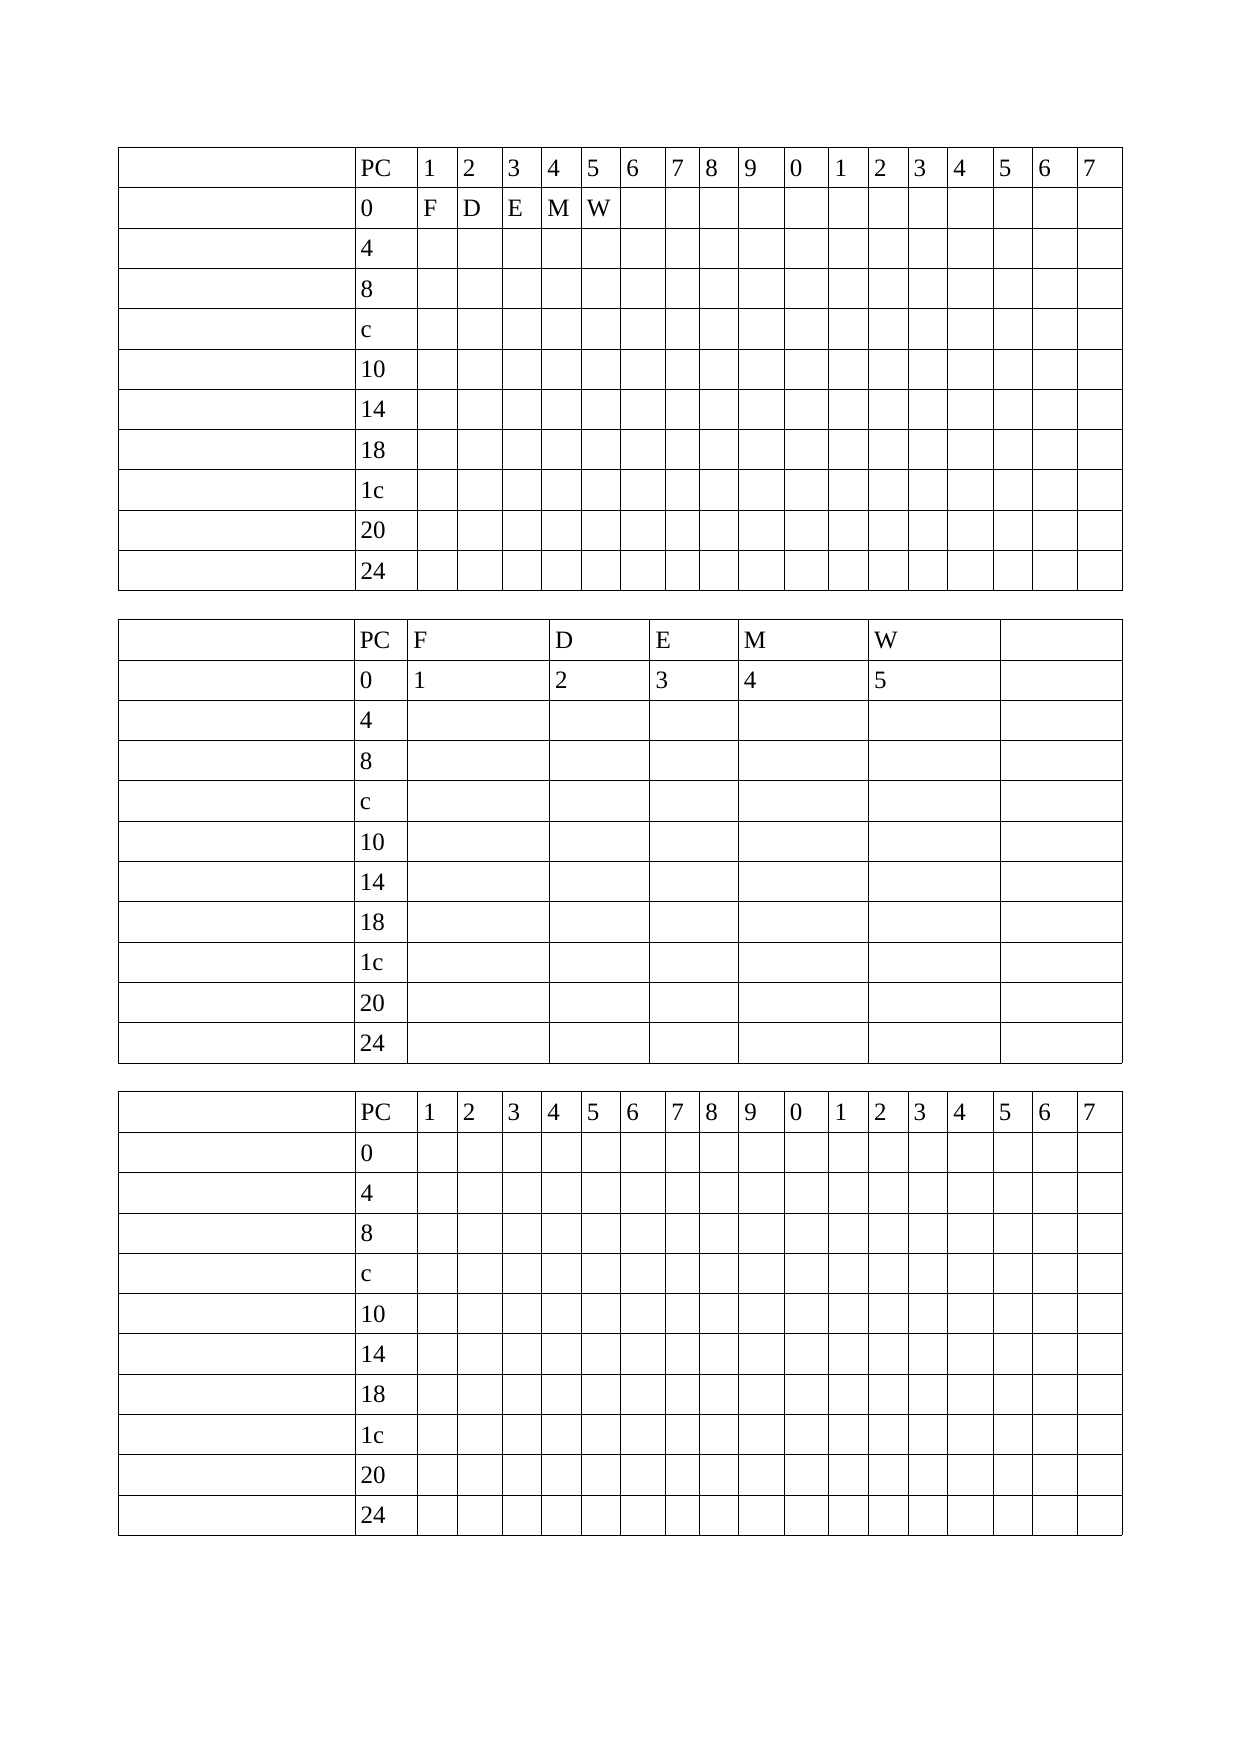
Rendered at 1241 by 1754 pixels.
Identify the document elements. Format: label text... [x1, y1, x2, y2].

table_cell [909, 430, 947, 469]
table_cell [1033, 1375, 1077, 1414]
table_cell M [542, 188, 581, 227]
table_cell [119, 661, 354, 700]
table_cell [550, 741, 649, 780]
table_cell [666, 1254, 699, 1293]
table_cell 18 [355, 902, 407, 942]
table_cell [829, 1455, 868, 1494]
table_cell [948, 309, 993, 348]
table_cell [785, 350, 828, 389]
table_cell [1033, 511, 1077, 550]
table_cell [503, 1214, 541, 1253]
table_cell [666, 1173, 699, 1212]
table_cell [909, 188, 947, 227]
table_cell [458, 1455, 502, 1494]
table_cell [994, 1254, 1032, 1293]
table_cell 8 [355, 741, 407, 780]
table_cell [458, 1294, 502, 1333]
table_cell [621, 470, 665, 510]
table_cell [650, 701, 738, 740]
table_cell [869, 701, 1000, 740]
table_cell [994, 1496, 1032, 1535]
table_cell [666, 188, 699, 227]
table_cell [869, 902, 1000, 942]
table_cell [869, 269, 908, 308]
table_cell [1078, 269, 1122, 308]
table_cell [948, 1173, 993, 1212]
table_cell [582, 390, 620, 429]
table_header PC [356, 148, 417, 187]
table_cell [650, 781, 738, 821]
table_cell [1033, 1254, 1077, 1293]
table_cell [119, 1496, 355, 1535]
table_cell [542, 269, 581, 308]
table_cell [1033, 309, 1077, 348]
table_cell 14 [355, 862, 407, 901]
table_cell [909, 309, 947, 348]
table_cell [666, 1455, 699, 1494]
table_cell [503, 1294, 541, 1333]
table_cell [869, 350, 908, 389]
table_header M [739, 620, 868, 659]
table_cell [909, 511, 947, 550]
table_cell [119, 781, 354, 821]
table_cell [739, 269, 784, 308]
table_cell [869, 430, 908, 469]
table_cell 10 [355, 822, 407, 861]
table_cell [119, 551, 355, 590]
table_cell [458, 1496, 502, 1535]
table_cell [542, 1254, 581, 1293]
table_cell [503, 1254, 541, 1293]
table_cell [829, 309, 868, 348]
table_cell [418, 551, 457, 590]
table_cell [869, 1294, 908, 1333]
table_cell [785, 1334, 828, 1374]
table_cell [829, 229, 868, 268]
table_cell 4 [355, 701, 407, 740]
table_cell [119, 943, 354, 982]
table_cell [829, 1173, 868, 1212]
table_header 0 [785, 148, 828, 187]
table_cell [994, 1334, 1032, 1374]
table_cell [621, 1214, 665, 1253]
table_cell c [356, 1254, 417, 1293]
table_cell [582, 1294, 620, 1333]
table_header 0 [785, 1092, 828, 1132]
table_cell [1078, 390, 1122, 429]
table_cell [119, 1133, 355, 1172]
table_cell 1c [356, 470, 417, 510]
table_cell [785, 1455, 828, 1494]
table_cell [119, 1455, 355, 1494]
table_cell [869, 983, 1000, 1022]
table_cell [948, 1294, 993, 1333]
table_cell [666, 269, 699, 308]
table_cell [869, 781, 1000, 821]
table_cell [869, 390, 908, 429]
table_cell [739, 741, 868, 780]
table_cell [700, 1294, 738, 1333]
table_cell [829, 1415, 868, 1454]
table_cell [458, 430, 502, 469]
table_cell [458, 269, 502, 308]
table_cell [948, 269, 993, 308]
table_cell [1033, 1173, 1077, 1212]
table_cell [542, 1133, 581, 1172]
table_cell [418, 229, 457, 268]
table_cell [948, 188, 993, 227]
table_cell [948, 1214, 993, 1253]
table_cell [739, 430, 784, 469]
table_cell [869, 862, 1000, 901]
table_cell [666, 470, 699, 510]
table_cell F [418, 188, 457, 227]
table_cell [418, 1496, 457, 1535]
table_cell [666, 309, 699, 348]
table_cell [503, 1334, 541, 1374]
table_cell [542, 1334, 581, 1374]
table_cell 0 [356, 1133, 417, 1172]
table_cell [1033, 350, 1077, 389]
table_cell [739, 1496, 784, 1535]
table_cell [119, 1173, 355, 1212]
table_cell [700, 1254, 738, 1293]
table_cell [119, 902, 354, 942]
table_cell [418, 1375, 457, 1414]
table_cell [542, 1294, 581, 1333]
table_cell [418, 511, 457, 550]
table_cell [666, 1375, 699, 1414]
table_header 4 [948, 1092, 993, 1132]
table_cell [1078, 1173, 1122, 1212]
table_cell [666, 390, 699, 429]
table_cell [1078, 430, 1122, 469]
table_cell [503, 1455, 541, 1494]
table_cell [550, 902, 649, 942]
table_cell [1078, 1375, 1122, 1414]
table_cell [1078, 229, 1122, 268]
table_cell [503, 350, 541, 389]
table_cell [994, 1415, 1032, 1454]
table_cell [739, 1455, 784, 1494]
table_cell [829, 269, 868, 308]
table_cell [869, 1455, 908, 1494]
table_cell 1c [356, 1415, 417, 1454]
table_cell 24 [356, 1496, 417, 1535]
table_cell [994, 350, 1032, 389]
table_cell E [503, 188, 541, 227]
table_cell [948, 1375, 993, 1414]
table_cell [542, 551, 581, 590]
table_cell [542, 1455, 581, 1494]
table_cell [909, 1214, 947, 1253]
table_cell [418, 390, 457, 429]
table_cell [666, 1496, 699, 1535]
table_cell [621, 430, 665, 469]
table_cell [550, 701, 649, 740]
table_cell [700, 551, 738, 590]
table_cell [418, 430, 457, 469]
table_cell [1001, 943, 1122, 982]
table_cell [458, 1254, 502, 1293]
table_cell [582, 350, 620, 389]
table_cell [869, 309, 908, 348]
table_cell [829, 511, 868, 550]
table_cell [739, 1375, 784, 1414]
table_cell [621, 390, 665, 429]
table_cell [739, 1415, 784, 1454]
table_cell [418, 1455, 457, 1494]
table_cell [582, 1334, 620, 1374]
table_cell 0 [356, 188, 417, 227]
table_cell [408, 741, 549, 780]
table_cell [909, 350, 947, 389]
table_cell [119, 1334, 355, 1374]
table_header [119, 148, 355, 187]
table_cell [1033, 1455, 1077, 1494]
table_cell [119, 269, 355, 308]
table_cell [994, 309, 1032, 348]
table_cell [503, 1496, 541, 1535]
table_cell [542, 309, 581, 348]
table_header D [550, 620, 649, 659]
table_cell [119, 188, 355, 227]
table_cell [1001, 902, 1122, 942]
table_cell [418, 1214, 457, 1253]
table_cell [582, 1496, 620, 1535]
table_cell 20 [356, 1455, 417, 1494]
table_cell [1033, 1496, 1077, 1535]
table_cell [869, 1023, 1000, 1063]
table_cell [700, 229, 738, 268]
table_cell [948, 229, 993, 268]
table_cell [408, 822, 549, 861]
table_cell [503, 511, 541, 550]
table_cell [119, 229, 355, 268]
table_cell [119, 309, 355, 348]
table_cell [666, 1133, 699, 1172]
table_cell [948, 1334, 993, 1374]
table_cell [785, 1133, 828, 1172]
table_cell [909, 551, 947, 590]
table_cell [582, 1214, 620, 1253]
table_header 4 [542, 148, 581, 187]
table_cell [1001, 862, 1122, 901]
table_cell [948, 470, 993, 510]
table_cell [700, 1375, 738, 1414]
table_cell [1078, 1133, 1122, 1172]
table_cell [650, 943, 738, 982]
table_cell [119, 511, 355, 550]
table_cell 4 [739, 661, 868, 700]
table_cell [869, 188, 908, 227]
table_cell [1001, 1023, 1122, 1063]
table_cell [739, 309, 784, 348]
table_cell 24 [356, 551, 417, 590]
table_header 8 [700, 148, 738, 187]
table_cell [829, 188, 868, 227]
table_cell [785, 1294, 828, 1333]
table_cell [503, 309, 541, 348]
table_cell [119, 390, 355, 429]
table_cell [869, 470, 908, 510]
table_cell [542, 1214, 581, 1253]
table_cell [869, 1133, 908, 1172]
table_cell [542, 1415, 581, 1454]
table_cell [739, 511, 784, 550]
table_cell [621, 229, 665, 268]
table_cell [119, 983, 354, 1022]
table_cell [994, 1455, 1032, 1494]
table_cell [621, 1455, 665, 1494]
table_cell [119, 862, 354, 901]
table_cell [700, 470, 738, 510]
table_cell [418, 1254, 457, 1293]
table_cell [994, 430, 1032, 469]
table_cell [542, 1375, 581, 1414]
table_cell [550, 983, 649, 1022]
table_header 4 [948, 148, 993, 187]
table_cell [1033, 1334, 1077, 1374]
table_cell [739, 188, 784, 227]
table_cell [621, 1334, 665, 1374]
table_cell [739, 943, 868, 982]
table_cell [666, 1294, 699, 1333]
table_cell [582, 1133, 620, 1172]
table_header 6 [1033, 148, 1077, 187]
table_cell [994, 188, 1032, 227]
table_cell [621, 188, 665, 227]
table_header 3 [503, 1092, 541, 1132]
table_cell [503, 390, 541, 429]
table_cell [994, 511, 1032, 550]
table_cell [458, 470, 502, 510]
table_cell [458, 511, 502, 550]
table_cell [621, 269, 665, 308]
table_header 6 [621, 148, 665, 187]
table_cell [1078, 309, 1122, 348]
table_cell [869, 943, 1000, 982]
table_cell [1033, 390, 1077, 429]
table_cell [418, 1415, 457, 1454]
table_cell [739, 902, 868, 942]
table_cell [994, 1294, 1032, 1333]
table_cell [869, 1254, 908, 1293]
table_cell [458, 390, 502, 429]
table_cell [1033, 188, 1077, 227]
table_cell [1033, 1133, 1077, 1172]
table_cell 2 [550, 661, 649, 700]
table_cell [829, 551, 868, 590]
table_header PC [355, 620, 407, 659]
table_cell [582, 229, 620, 268]
table_cell [829, 470, 868, 510]
table_cell [1001, 983, 1122, 1022]
table_cell [582, 511, 620, 550]
table_header 1 [829, 148, 868, 187]
table_cell [1001, 661, 1122, 700]
table_cell [119, 1023, 354, 1063]
table_cell [1078, 1214, 1122, 1253]
table_cell [994, 269, 1032, 308]
table_header 7 [666, 148, 699, 187]
table_cell [829, 1294, 868, 1333]
table_cell [700, 1496, 738, 1535]
table_cell [829, 1133, 868, 1172]
table_cell [739, 1334, 784, 1374]
table_header 2 [869, 1092, 908, 1132]
table_cell [869, 1496, 908, 1535]
table_cell [503, 1415, 541, 1454]
table_cell [948, 1415, 993, 1454]
table_cell [909, 1415, 947, 1454]
table_header [119, 620, 354, 659]
table_cell [994, 1173, 1032, 1212]
table_cell [418, 269, 457, 308]
table_cell [458, 1214, 502, 1253]
table_cell [1078, 350, 1122, 389]
table_cell [869, 1375, 908, 1414]
table_cell [503, 470, 541, 510]
table_cell [550, 1023, 649, 1063]
table_cell [829, 430, 868, 469]
table_cell [785, 229, 828, 268]
table_header 5 [582, 148, 620, 187]
table_cell [700, 1455, 738, 1494]
table_cell [666, 1415, 699, 1454]
table_cell [785, 551, 828, 590]
table_cell [700, 1214, 738, 1253]
table_cell [119, 470, 355, 510]
table_cell [418, 309, 457, 348]
table_header PC [356, 1092, 417, 1132]
table_cell [739, 551, 784, 590]
table_cell [909, 1254, 947, 1293]
table_cell [785, 470, 828, 510]
table_cell [785, 188, 828, 227]
table_cell [739, 390, 784, 429]
table_cell [829, 390, 868, 429]
table_header 9 [739, 148, 784, 187]
table_cell [739, 781, 868, 821]
table_cell [458, 551, 502, 590]
table_cell [994, 1133, 1032, 1172]
table_cell [1033, 1415, 1077, 1454]
table_header 3 [909, 148, 947, 187]
table_cell [1033, 430, 1077, 469]
table_cell [542, 1496, 581, 1535]
table_cell [700, 269, 738, 308]
table_cell [503, 551, 541, 590]
table_cell [1001, 781, 1122, 821]
table_cell [621, 551, 665, 590]
table_cell [621, 1133, 665, 1172]
table_cell [909, 1496, 947, 1535]
table_cell [408, 1023, 549, 1063]
table_header F [408, 620, 549, 659]
table_cell [1033, 470, 1077, 510]
table_cell [503, 430, 541, 469]
table_cell [869, 1173, 908, 1212]
table_cell [503, 1133, 541, 1172]
table_header 7 [666, 1092, 699, 1132]
table_cell [1033, 1214, 1077, 1253]
table_cell 0 [355, 661, 407, 700]
table_cell [700, 1173, 738, 1212]
table_cell [948, 430, 993, 469]
table_cell [582, 1375, 620, 1414]
table_cell D [458, 188, 502, 227]
table_header [119, 1092, 355, 1132]
table_cell [909, 470, 947, 510]
table_cell [700, 430, 738, 469]
table_cell c [356, 309, 417, 348]
table_cell [458, 309, 502, 348]
table_cell [119, 822, 354, 861]
table_header 2 [458, 1092, 502, 1132]
table_header 6 [1033, 1092, 1077, 1132]
table_cell [869, 741, 1000, 780]
table_cell [621, 1294, 665, 1333]
table_cell [418, 1173, 457, 1212]
table_cell [1078, 1254, 1122, 1293]
table_header 4 [542, 1092, 581, 1132]
table_cell [869, 551, 908, 590]
table_cell [582, 1455, 620, 1494]
table_cell [785, 309, 828, 348]
table_cell 18 [356, 1375, 417, 1414]
table_cell 14 [356, 390, 417, 429]
table_cell [119, 1375, 355, 1414]
table_cell [785, 269, 828, 308]
table_cell [503, 269, 541, 308]
table_cell [119, 701, 354, 740]
table_cell [458, 1173, 502, 1212]
table_header 2 [458, 148, 502, 187]
table_cell c [355, 781, 407, 821]
table_cell [582, 430, 620, 469]
table_cell 1c [355, 943, 407, 982]
table_cell [909, 1173, 947, 1212]
table_cell [909, 229, 947, 268]
table_header E [650, 620, 738, 659]
table_cell [1078, 511, 1122, 550]
table_cell [408, 902, 549, 942]
table_cell [739, 1294, 784, 1333]
table_cell [621, 511, 665, 550]
table_cell [621, 1375, 665, 1414]
table_cell [119, 430, 355, 469]
table_cell [1033, 229, 1077, 268]
table_cell [666, 551, 699, 590]
table_cell 1 [408, 661, 549, 700]
table_cell [408, 862, 549, 901]
table_cell [739, 1254, 784, 1293]
table_cell [418, 1334, 457, 1374]
table_cell [948, 1455, 993, 1494]
table_header 3 [503, 148, 541, 187]
table_cell [700, 511, 738, 550]
table_cell [994, 1375, 1032, 1414]
table_cell [1078, 1496, 1122, 1535]
table_cell [909, 1375, 947, 1414]
table_cell [503, 1173, 541, 1212]
table_cell [458, 350, 502, 389]
table_cell [542, 350, 581, 389]
table_cell [785, 1496, 828, 1535]
table_cell [418, 1133, 457, 1172]
table_cell [550, 943, 649, 982]
table_cell [869, 511, 908, 550]
table_cell [909, 390, 947, 429]
table_cell [739, 470, 784, 510]
table_cell [739, 822, 868, 861]
table_cell [785, 1415, 828, 1454]
table_header 9 [739, 1092, 784, 1132]
table_cell [869, 229, 908, 268]
table_cell [503, 1375, 541, 1414]
table_cell [418, 350, 457, 389]
table_cell [550, 822, 649, 861]
table_cell [994, 470, 1032, 510]
table_cell 18 [356, 430, 417, 469]
table_header 5 [994, 148, 1032, 187]
table_cell [994, 229, 1032, 268]
table_cell [119, 1214, 355, 1253]
table_cell [700, 1415, 738, 1454]
table_cell 4 [356, 229, 417, 268]
table_cell [829, 1214, 868, 1253]
table_cell [1078, 1294, 1122, 1333]
table_cell [1001, 822, 1122, 861]
table_cell [503, 229, 541, 268]
table_cell [1078, 470, 1122, 510]
table_cell [739, 350, 784, 389]
table_cell [994, 1214, 1032, 1253]
table_cell [1078, 1455, 1122, 1494]
table_cell [785, 1173, 828, 1212]
table_cell [909, 1294, 947, 1333]
table_cell [700, 1334, 738, 1374]
table_cell [700, 188, 738, 227]
table_cell [666, 511, 699, 550]
table_cell [458, 1375, 502, 1414]
table_header 3 [909, 1092, 947, 1132]
table_cell [994, 390, 1032, 429]
table_cell [829, 1496, 868, 1535]
table_cell [829, 1334, 868, 1374]
table_cell [909, 1455, 947, 1494]
table_cell 8 [356, 269, 417, 308]
table_cell [829, 350, 868, 389]
table_cell [621, 309, 665, 348]
table_cell [909, 269, 947, 308]
table_cell [666, 229, 699, 268]
table_cell [948, 390, 993, 429]
table_cell [666, 350, 699, 389]
table_cell [408, 943, 549, 982]
table_cell [621, 1496, 665, 1535]
table_cell [909, 1133, 947, 1172]
table_cell [909, 1334, 947, 1374]
table_header [1001, 620, 1122, 659]
table_cell [948, 1133, 993, 1172]
table_cell 14 [356, 1334, 417, 1374]
table_cell [1001, 741, 1122, 780]
table_cell 10 [356, 1294, 417, 1333]
table_cell [582, 1173, 620, 1212]
table_header 1 [418, 148, 457, 187]
table_cell [550, 781, 649, 821]
table_cell [1001, 701, 1122, 740]
table_cell [739, 1173, 784, 1212]
table_cell [785, 430, 828, 469]
table_cell [1078, 1334, 1122, 1374]
table_header 7 [1078, 1092, 1122, 1132]
table_cell [785, 1375, 828, 1414]
table_header 5 [994, 1092, 1032, 1132]
table_cell [650, 1023, 738, 1063]
table_cell W [582, 188, 620, 227]
table_cell [739, 1023, 868, 1063]
table_header 1 [829, 1092, 868, 1132]
table_cell [408, 983, 549, 1022]
table_cell 20 [356, 511, 417, 550]
table_cell [650, 862, 738, 901]
table_cell [739, 229, 784, 268]
table_cell [739, 701, 868, 740]
table_cell 8 [356, 1214, 417, 1253]
table_header 7 [1078, 148, 1122, 187]
table_cell [1078, 1415, 1122, 1454]
table_header 1 [418, 1092, 457, 1132]
table_cell [582, 309, 620, 348]
table_cell [948, 1254, 993, 1293]
table_cell 5 [869, 661, 1000, 700]
table_header 8 [700, 1092, 738, 1132]
table_cell 3 [650, 661, 738, 700]
table_cell [458, 229, 502, 268]
table_cell [666, 1334, 699, 1374]
table_cell 10 [356, 350, 417, 389]
table_cell [418, 470, 457, 510]
table_cell [948, 1496, 993, 1535]
table_cell [542, 511, 581, 550]
table_cell [621, 350, 665, 389]
table_cell [700, 350, 738, 389]
table_cell [829, 1254, 868, 1293]
table_cell [650, 902, 738, 942]
table_cell [869, 1334, 908, 1374]
table_cell [739, 983, 868, 1022]
table_cell [458, 1133, 502, 1172]
table_cell [869, 822, 1000, 861]
table_cell 24 [355, 1023, 407, 1063]
table_cell [785, 390, 828, 429]
table_cell [119, 350, 355, 389]
table_cell [994, 551, 1032, 590]
table_cell [119, 1294, 355, 1333]
table_cell [948, 350, 993, 389]
table_cell [785, 511, 828, 550]
table_cell [119, 1415, 355, 1454]
table_header W [869, 620, 1000, 659]
table_cell [418, 1294, 457, 1333]
table_cell [700, 390, 738, 429]
table_cell [1078, 188, 1122, 227]
table_cell [785, 1214, 828, 1253]
table_cell [739, 1214, 784, 1253]
table_cell [582, 470, 620, 510]
table_cell [948, 551, 993, 590]
table_cell [582, 1415, 620, 1454]
table_cell [700, 309, 738, 348]
table_cell [119, 741, 354, 780]
table_cell [869, 1214, 908, 1253]
table_cell [458, 1334, 502, 1374]
table_cell [1033, 1294, 1077, 1333]
table_header 5 [582, 1092, 620, 1132]
table_cell 4 [356, 1173, 417, 1212]
table_cell [542, 430, 581, 469]
table_cell 20 [355, 983, 407, 1022]
table_cell [650, 983, 738, 1022]
table_cell [582, 1254, 620, 1293]
table_cell [542, 1173, 581, 1212]
table_cell [1078, 551, 1122, 590]
table_cell [650, 741, 738, 780]
table_cell [550, 862, 649, 901]
table_cell [1033, 269, 1077, 308]
table_cell [666, 1214, 699, 1253]
table_cell [582, 269, 620, 308]
table_cell [739, 1133, 784, 1172]
table_cell [869, 1415, 908, 1454]
table_cell [458, 1415, 502, 1454]
table_cell [785, 1254, 828, 1293]
table_cell [408, 781, 549, 821]
table_cell [542, 229, 581, 268]
table_cell [621, 1173, 665, 1212]
table_cell [542, 470, 581, 510]
table_cell [666, 430, 699, 469]
table_cell [650, 822, 738, 861]
table_header 2 [869, 148, 908, 187]
table_cell [542, 390, 581, 429]
table_cell [700, 1133, 738, 1172]
table_header 6 [621, 1092, 665, 1132]
table_cell [829, 1375, 868, 1414]
table_cell [408, 701, 549, 740]
table_cell [948, 511, 993, 550]
table_cell [1033, 551, 1077, 590]
table_cell [621, 1415, 665, 1454]
table_cell [739, 862, 868, 901]
table_cell [621, 1254, 665, 1293]
table_cell [582, 551, 620, 590]
table_cell [119, 1254, 355, 1293]
